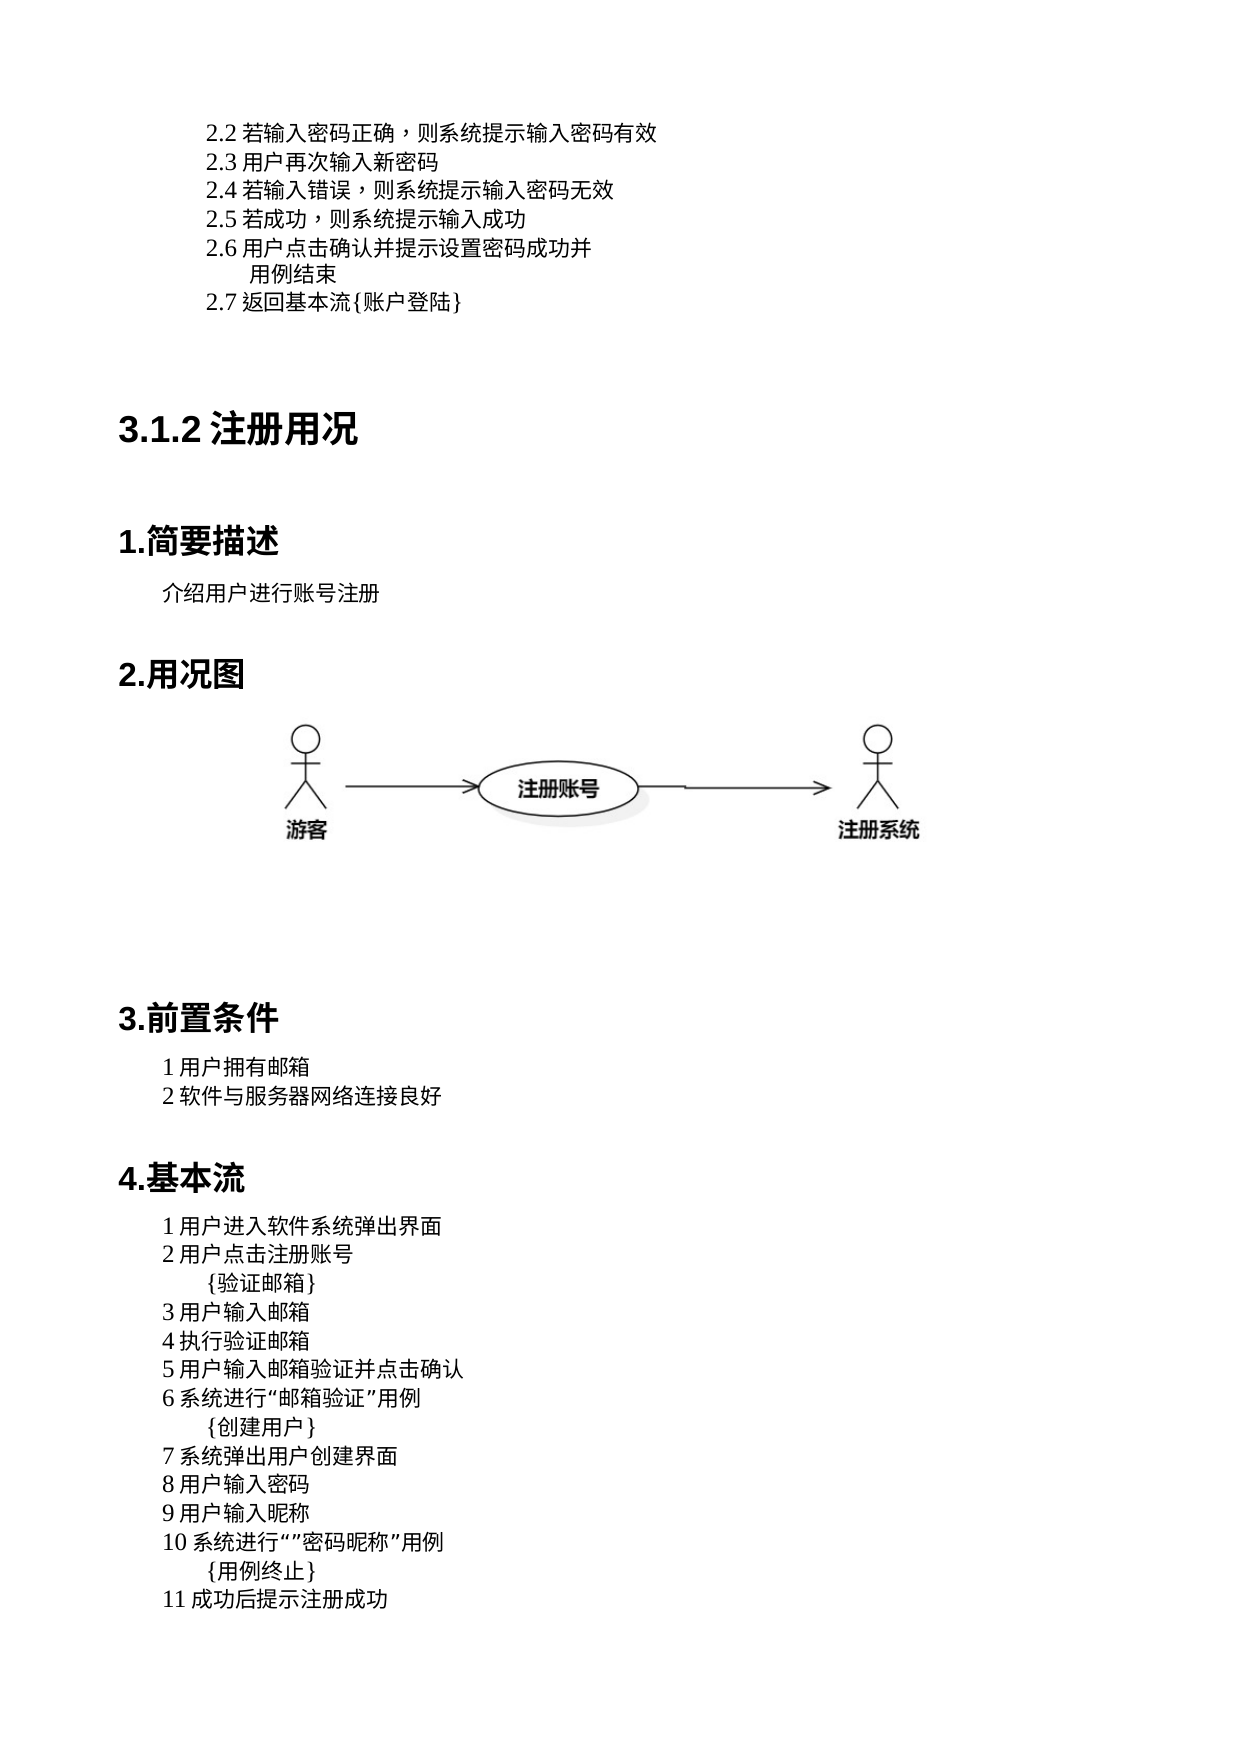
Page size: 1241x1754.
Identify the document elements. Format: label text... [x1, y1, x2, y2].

picture [250, 708, 990, 912]
text 2.5若成功，则系统提示输入成功 [162, 204, 1122, 233]
text 2软件与服务器网络连接良好 [118, 1081, 1122, 1109]
text 2.7返回基本流{账户登陆} [162, 287, 1122, 316]
text {用例终止} [162, 1556, 1122, 1584]
text 5用户输入邮箱验证并点击确认 [118, 1354, 1122, 1383]
subtitle 3.前置条件 [118, 991, 1122, 1039]
text 用例结束 [206, 262, 1122, 287]
text 2用户点击注册账号 [118, 1239, 1122, 1268]
text 介绍用户进行账号注册 [118, 576, 1122, 607]
text 2.4若输入错误，则系统提示输入密码无效 [162, 176, 1122, 204]
subtitle 1.简要描述 [118, 515, 1122, 563]
text 2.2若输入密码正确，则系统提示输入密码有效 [162, 118, 1122, 147]
text 6系统进行“邮箱验证”用例 [118, 1383, 1122, 1412]
text {创建用户} [162, 1412, 1122, 1441]
text 1用户进入软件系统弹出界面 [118, 1211, 1122, 1239]
text {验证邮箱} [162, 1268, 1122, 1297]
subtitle 2.用况图 [118, 647, 1122, 696]
text 2.6用户点击确认并提示设置密码成功并 [162, 233, 1122, 262]
text 10系统进行“”密码昵称”用例 [118, 1527, 1122, 1556]
text 2.3用户再次输入新密码 [162, 147, 1122, 176]
text 9用户输入昵称 [118, 1498, 1122, 1527]
subtitle 4.基本流 [118, 1159, 1122, 1198]
subtitle 3.1.2注册用况 [118, 399, 1122, 453]
text 3用户输入邮箱 [118, 1297, 1122, 1326]
text 7系统弹出用户创建界面 [118, 1441, 1122, 1469]
text 8用户输入密码 [118, 1469, 1122, 1498]
text 1用户拥有邮箱 [118, 1052, 1122, 1081]
text 4执行验证邮箱 [118, 1326, 1122, 1354]
text 11成功后提示注册成功 [118, 1584, 1122, 1613]
